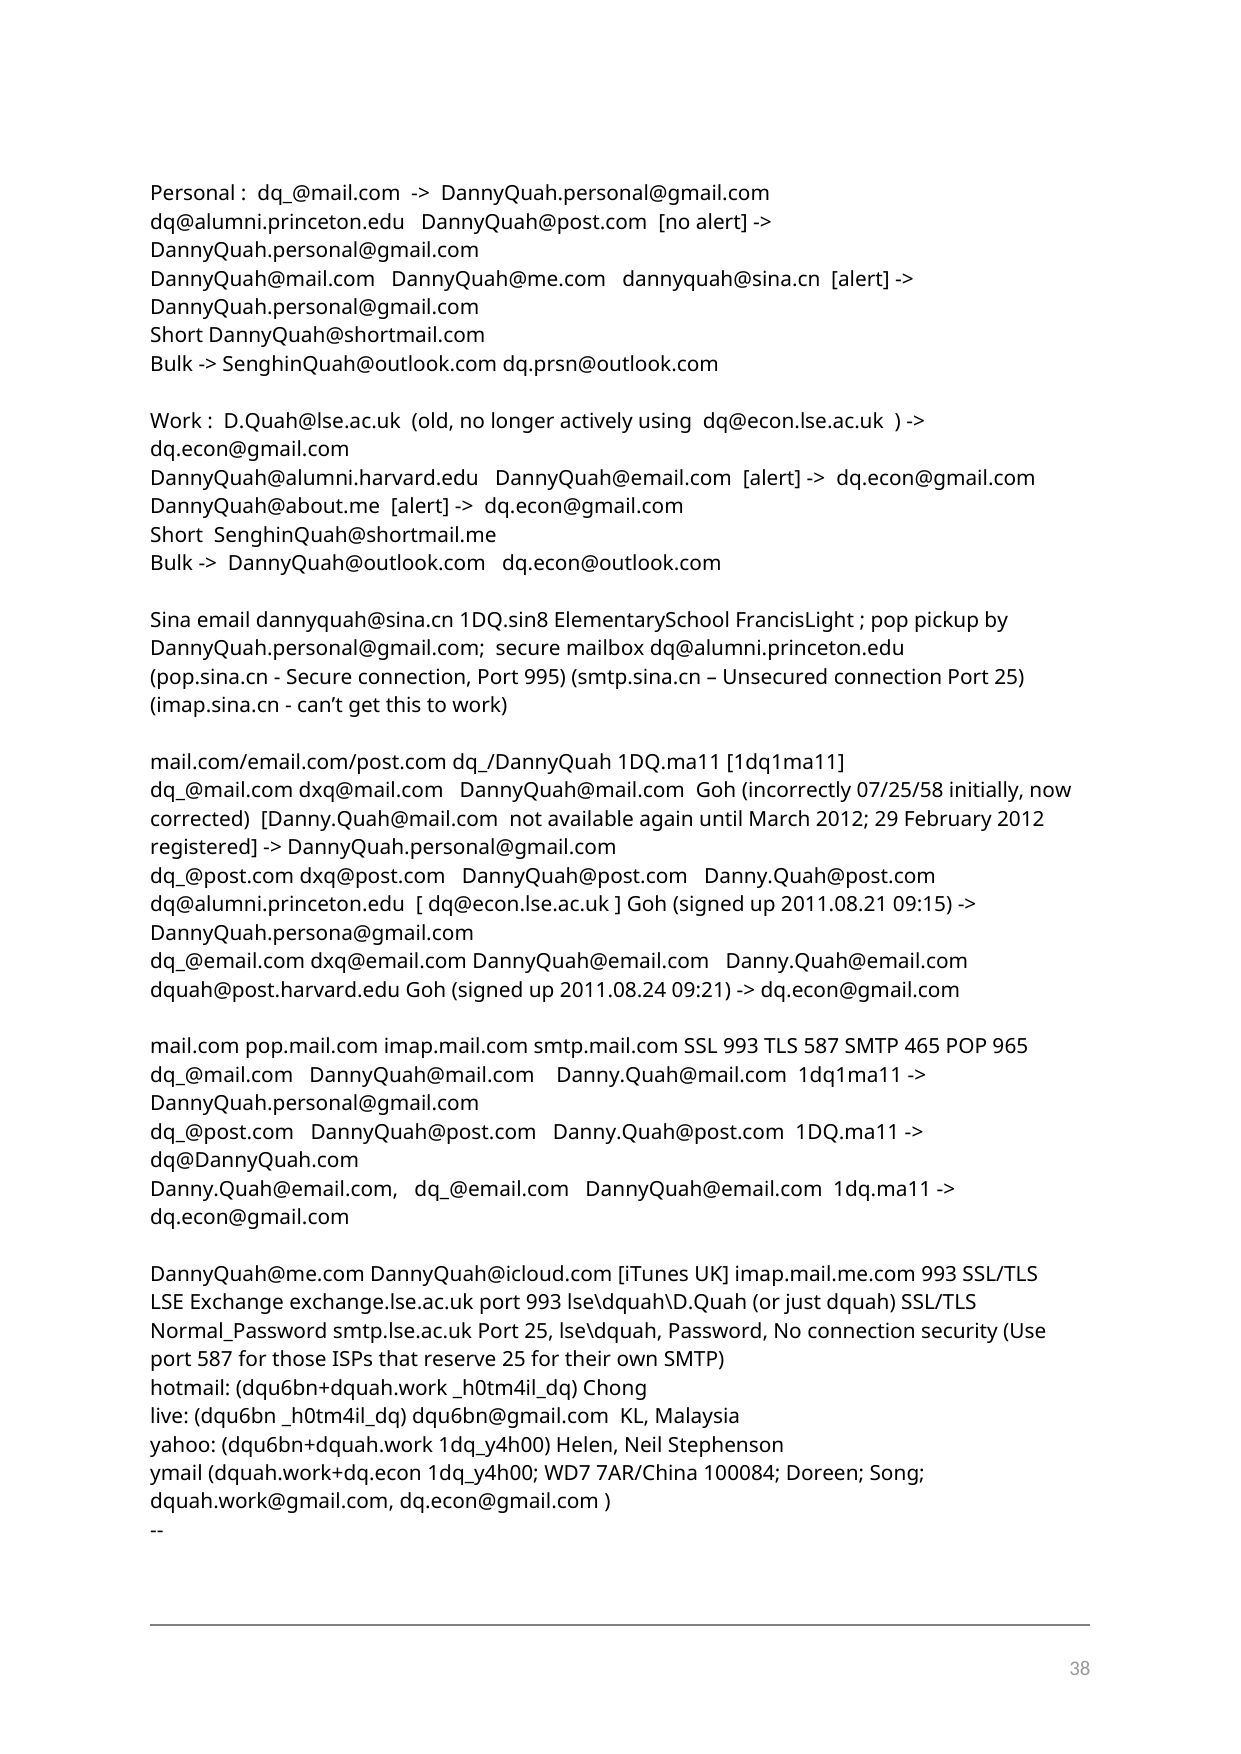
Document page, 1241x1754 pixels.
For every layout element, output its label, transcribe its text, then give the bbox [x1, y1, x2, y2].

text LSE Exchange exchange.lse.ac.uk port 993 lse\dquah\D.Quah (or just dquah) SSL/TLS Normal_Password smtp.lse.ac.uk Port 25, lse\dquah, Password, No connection security (Use port 587 for those ISPs that reserve 25 for their own SMTP) [150, 1287, 1090, 1373]
text Personal : dq_@mail.com -> DannyQuah.personal@gmail.com [150, 178, 1090, 207]
text mail.com/email.com/post.com dq_/DannyQuah 1DQ.ma11 [1dq1ma11] [150, 747, 1090, 776]
text dq_@post.com dxq@post.com DannyQuah@post.com Danny.Quah@post.com dq@alumni.princeton.edu [ dq@econ.lse.ac.uk ] Goh (signed up 2011.08.21 09:15) -> DannyQuah.persona@gmail.com [150, 861, 1090, 946]
text dq_@email.com dxq@email.com DannyQuah@email.com Danny.Quah@email.com dquah@post.harvard.edu Goh (signed up 2011.08.24 09:21) -> dq.econ@gmail.com [150, 946, 1090, 1003]
text Short SenghinQuah@shortmail.me [150, 520, 1090, 548]
text (pop.sina.cn - Secure connection, Port 995) (smtp.sina.cn – Unsecured connection Port 25) (imap.sina.cn - can’t get this to work) [150, 662, 1090, 719]
text dq_@mail.com dxq@mail.com DannyQuah@mail.com Goh (incorrectly 07/25/58 initially, now corrected) [Danny.Quah@mail.com not available again until March 2012; 29 February 2012 registered] -> DannyQuah.personal@gmail.com [150, 776, 1090, 861]
text DannyQuah@about.me [alert] -> dq.econ@gmail.com [150, 491, 1090, 520]
text ymail (dquah.work+dq.econ 1dq_y4h00; WD7 7AR/China 100084; Doreen; Song; dquah.work@gmail.com, dq.econ@gmail.com ) [150, 1458, 1090, 1515]
text -- [150, 1515, 1090, 1543]
text live: (dqu6bn _h0tm4il_dq) dqu6bn@gmail.com KL, Malaysia [150, 1401, 1090, 1430]
text DannyQuah@mail.com DannyQuah@me.com dannyquah@sina.cn [alert] -> DannyQuah.personal@gmail.com [150, 264, 1090, 321]
text Work : D.Quah@lse.ac.uk (old, no longer actively using dq@econ.lse.ac.uk ) -> dq.econ@gmail.com [150, 406, 1090, 463]
text DannyQuah@me.com DannyQuah@icloud.com [iTunes UK] imap.mail.me.com 993 SSL/TLS [150, 1259, 1090, 1287]
text dq_@mail.com DannyQuah@mail.com Danny.Quah@mail.com 1dq1ma11 -> DannyQuah.personal@gmail.com [150, 1060, 1090, 1117]
text Sina email dannyquah@sina.cn 1DQ.sin8 ElementarySchool FrancisLight ; pop pickup by DannyQuah.personal@gmail.com; secure mailbox dq@alumni.princeton.edu [150, 605, 1090, 662]
text DannyQuah@alumni.harvard.edu DannyQuah@email.com [alert] -> dq.econ@gmail.com [150, 463, 1090, 491]
text Short DannyQuah@shortmail.com [150, 321, 1090, 349]
text dq@alumni.princeton.edu DannyQuah@post.com [no alert] -> DannyQuah.personal@gmail.com [150, 207, 1090, 264]
text Danny.Quah@email.com, dq_@email.com DannyQuah@email.com 1dq.ma11 -> dq.econ@gmail.com [150, 1174, 1090, 1231]
text dq_@post.com DannyQuah@post.com Danny.Quah@post.com 1DQ.ma11 -> dq@DannyQuah.com [150, 1117, 1090, 1174]
text hotmail: (dqu6bn+dquah.work _h0tm4il_dq) Chong [150, 1373, 1090, 1401]
text Bulk -> DannyQuah@outlook.com dq.econ@outlook.com [150, 548, 1090, 577]
text mail.com pop.mail.com imap.mail.com smtp.mail.com SSL 993 TLS 587 SMTP 465 POP 965 [150, 1032, 1090, 1060]
text yahoo: (dqu6bn+dquah.work 1dq_y4h00) Helen, Neil Stephenson [150, 1430, 1090, 1458]
text Bulk -> SenghinQuah@outlook.com dq.prsn@outlook.com [150, 349, 1090, 377]
